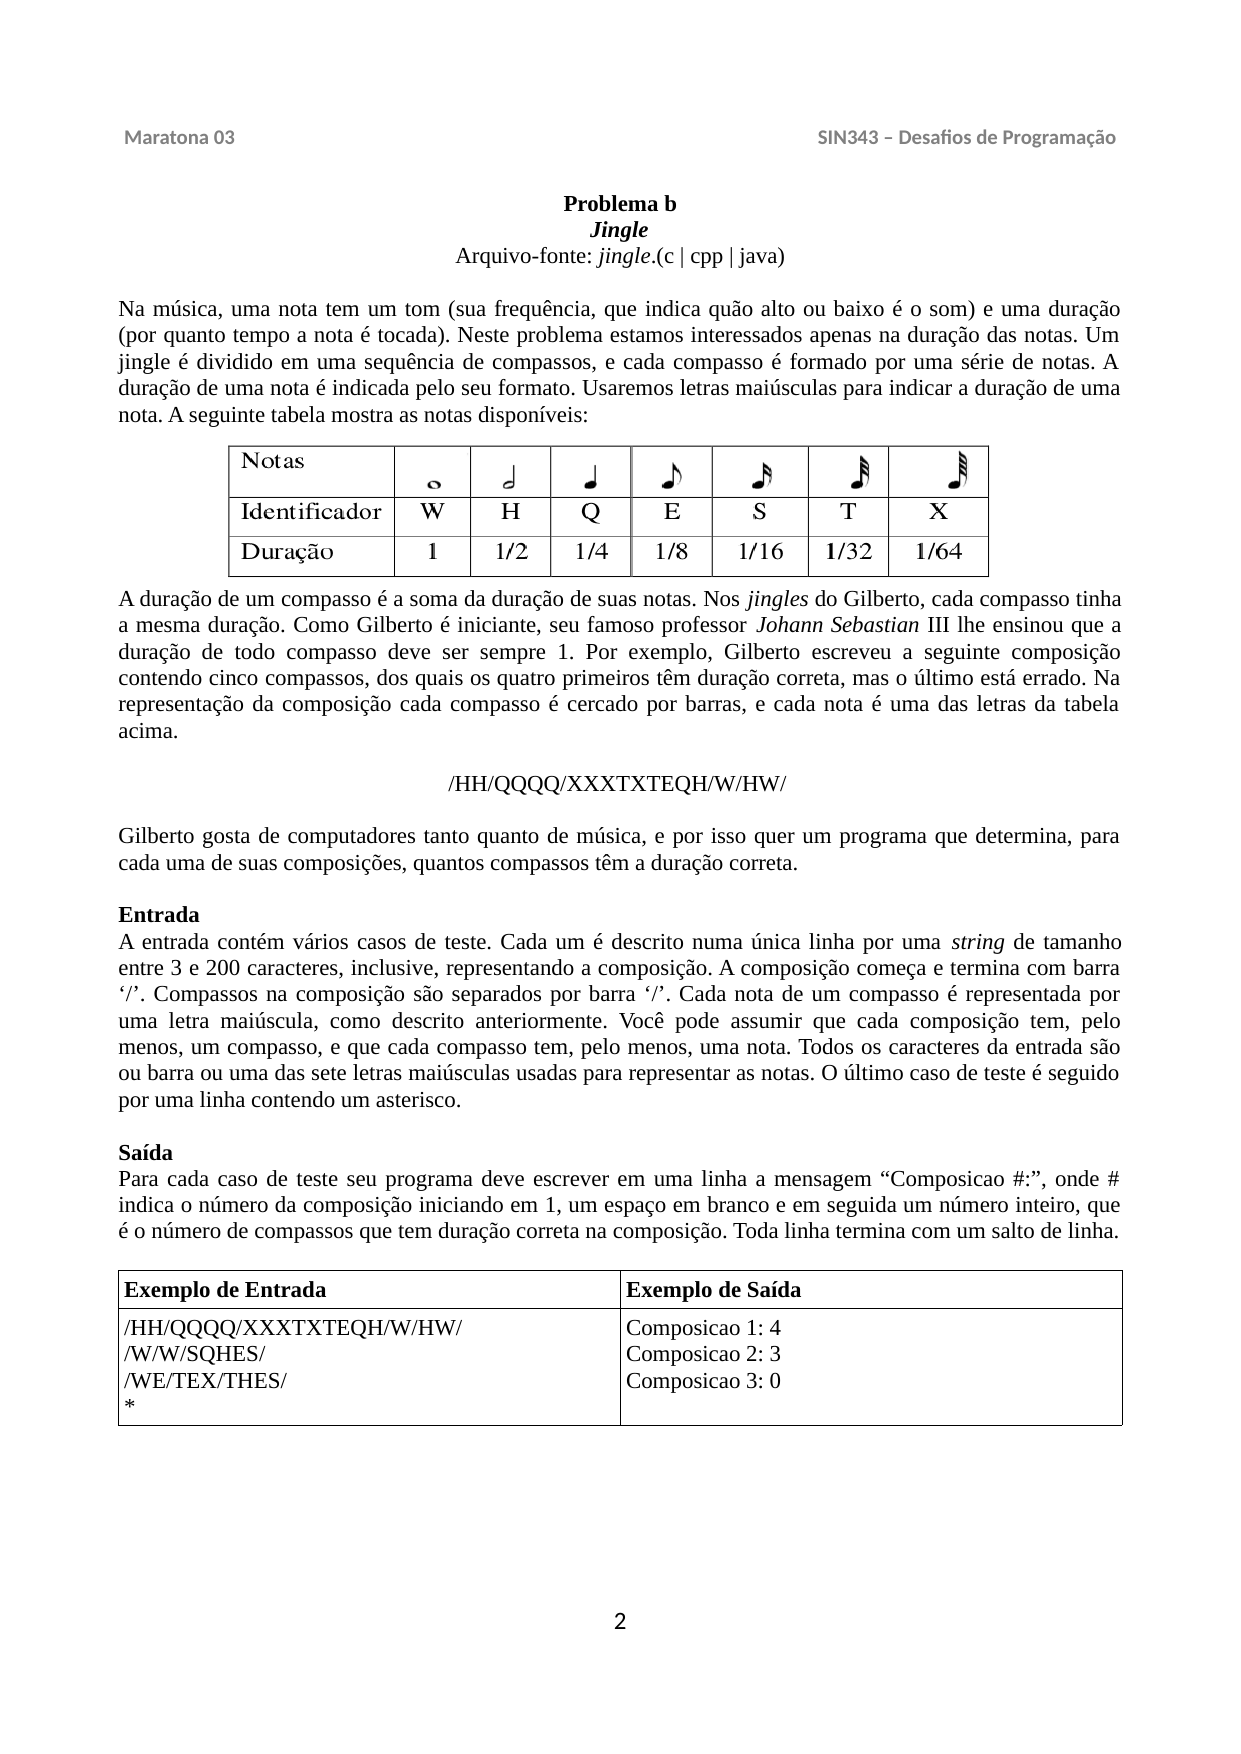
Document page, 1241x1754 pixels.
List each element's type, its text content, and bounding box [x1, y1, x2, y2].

picture [221, 441, 999, 584]
table_header Exemplo de Saída [621, 1271, 1122, 1308]
text Entrada [118, 901, 1122, 928]
table_header Exemplo de Entrada [119, 1271, 620, 1308]
text Problema b [118, 190, 1122, 216]
text A entrada contém vários casos de teste. Cada um é descrito numa única linha por uma string de tamanho entre 3 e 200 caracteres, inclusive, representando a composição. A composição começa e termina com barra ‘/’. Compassos na composição são separados por barra ‘/’. Cada nota de um compasso é representada por uma letra maiúscula, como descrito anteriormente. Você pode assumir que cada composição tem, pelo menos, um compasso, e que cada compasso tem, pelo menos, uma nota. Todos os caracteres da entrada são ou barra ou uma das sete letras maiúsculas usadas para representar as notas. O último caso de teste é seguido por uma linha contendo um asterisco. [118, 928, 1122, 1112]
text Jingle [118, 216, 1122, 242]
table_cell Composicao 1: 4 Composicao 2: 3 Composicao 3: 0 [621, 1309, 1122, 1425]
text Para cada caso de teste seu programa deve escrever em uma linha a mensagem “Composicao #:”, onde # indica o número da composição iniciando em 1, um espaço em branco e em seguida um número inteiro, que é o número de compassos que tem duração correta na composição. Toda linha termina com um salto de linha. [118, 1165, 1122, 1244]
text Arquivo-fonte: jingle.(c | cpp | java) [118, 242, 1122, 269]
text Na música, uma nota tem um tom (sua frequência, que indica quão alto ou baixo é o som) e uma duração (por quanto tempo a nota é tocada). Neste problema estamos interessados apenas na duração das notas. Um jingle é dividido em uma sequência de compassos, e cada compasso é formado por uma série de notas. A duração de uma nota é indicada pelo seu formato. Usaremos letras maiúsculas para indicar a duração de uma nota. A seguinte tabela mostra as notas disponíveis: [118, 295, 1122, 427]
table_cell /HH/QQQQ/XXXTXTEQH/W/HW/ /W/W/SQHES/ /WE/TEX/THES/ * [119, 1309, 620, 1425]
text Saída [118, 1138, 1122, 1165]
text Gilberto gosta de computadores tanto quanto de música, e por isso quer um programa que determina, para cada uma de suas composições, quantos compassos têm a duração correta. [118, 822, 1122, 875]
text /HH/QQQQ/XXXTXTEQH/W/HW/ [118, 769, 1122, 796]
text A duração de um compasso é a soma da duração de suas notas. Nos jingles do Gilberto, cada compasso tinha a mesma duração. Como Gilberto é iniciante, seu famoso professor Johann Sebastian III lhe ensinou que a duração de todo compasso deve ser sempre 1. Por exemplo, Gilberto escreveu a seguinte composição contendo cinco compassos, dos quais os quatro primeiros têm duração correta, mas o último está errado. Na representação da composição cada compasso é cercado por barras, e cada nota é uma das letras da tabela acima. [118, 585, 1122, 743]
